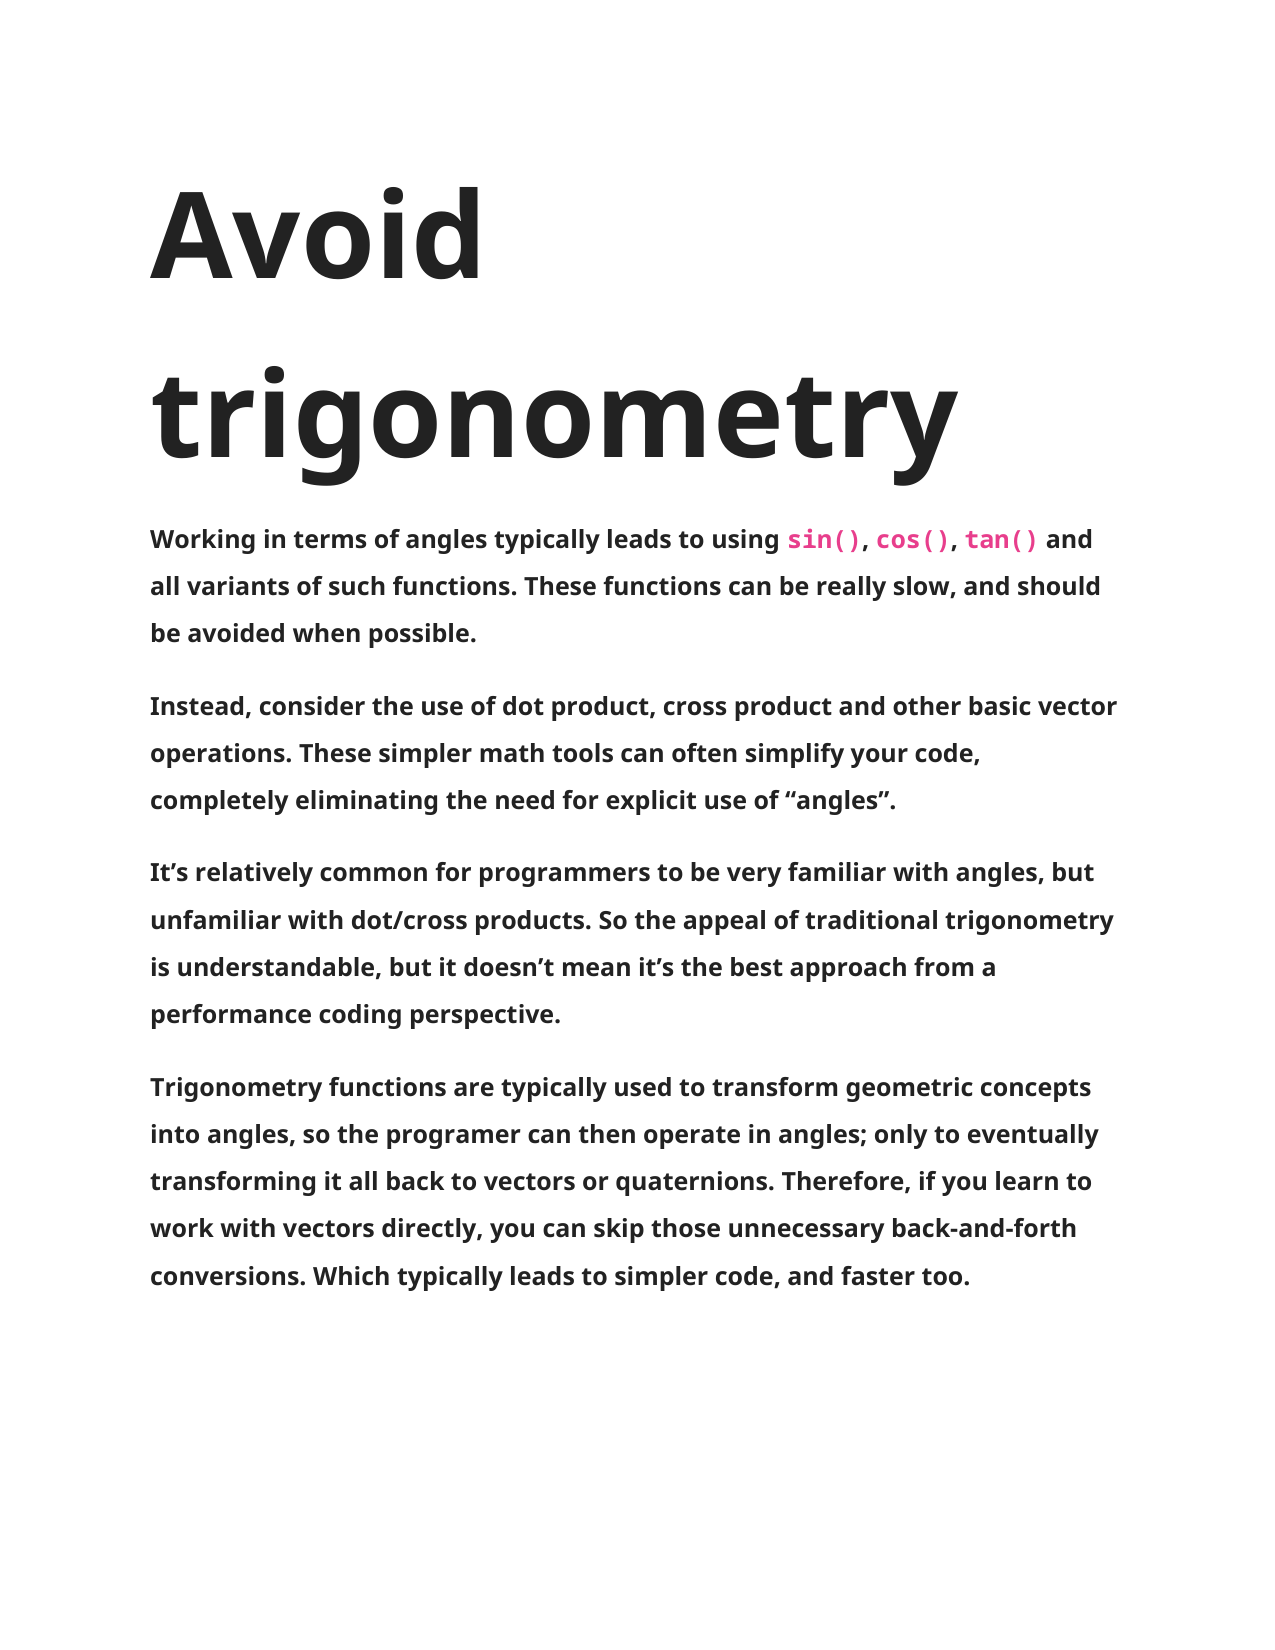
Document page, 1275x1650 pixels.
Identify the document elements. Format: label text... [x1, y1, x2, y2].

subtitle Working in terms of angles typically leads to using sin(), cos(), tan() and all variants of such functions. These functions can be really slow, and should be avoided when possible. [150, 521, 1125, 650]
subtitle Avoid trigonometry [150, 150, 1125, 492]
subtitle Trigonometry functions are typically used to transform geometric concepts into angles, so the programer can then operate in angles; only to eventually transforming it all back to vectors or quaternions. Therefore, if you learn to work with vectors directly, you can skip those unnecessary back-and-forth conversions. Which typically leads to simpler code, and faster too. [150, 1069, 1125, 1292]
subtitle It’s relatively common for programmers to be very familiar with angles, but unfamiliar with dot/cross products. So the appeal of traditional trigonometry is understandable, but it doesn’t mean it’s the best approach from a performance coding perspective. [150, 855, 1125, 1031]
subtitle Instead, consider the use of dot product, cross product and other basic vector operations. These simpler math tools can often simplify your code, completely eliminating the need for explicit use of “angles”. [150, 688, 1125, 817]
